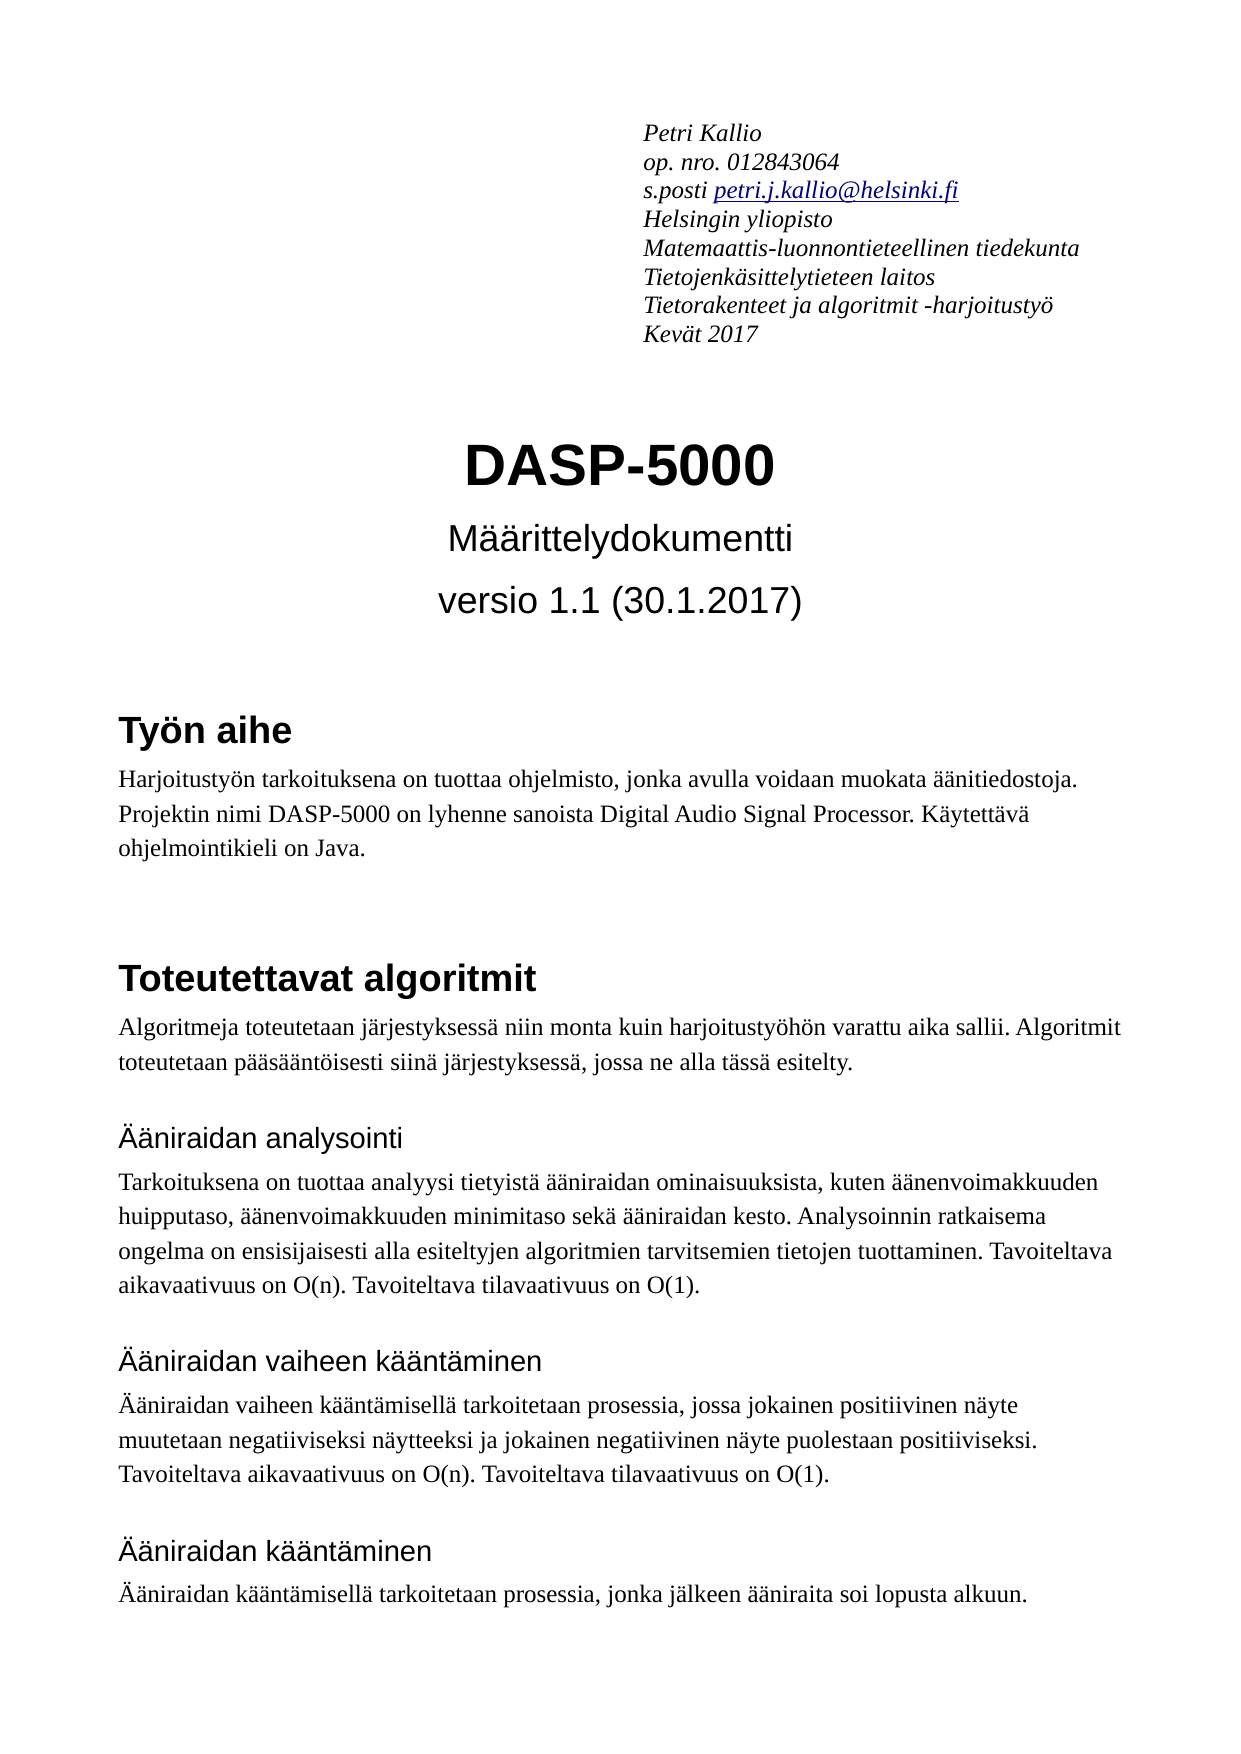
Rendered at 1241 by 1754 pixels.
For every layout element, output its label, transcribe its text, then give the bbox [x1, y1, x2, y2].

text Ääniraidan kääntämisellä tarkoitetaan prosessia, jonka jälkeen ääniraita soi lopusta alkuun. [118, 1579, 1122, 1608]
subtitle Ääniraidan kääntäminen [118, 1533, 1122, 1567]
subtitle versio 1.1 (30.1.2017) [118, 578, 1122, 621]
text Matemaattis-luonnontieteellinen tiedekunta [118, 233, 1122, 262]
text op. nro. 012843064 [118, 147, 1122, 176]
text Helsingin yliopisto [118, 204, 1122, 233]
text Petri Kallio [118, 118, 1122, 147]
subtitle Ääniraidan vaiheen kääntäminen [118, 1344, 1122, 1378]
subtitle Määrittelydokumentti [118, 516, 1122, 559]
subtitle Ääniraidan analysointi [118, 1121, 1122, 1154]
text Harjoitustyön tarkoituksena on tuottaa ohjelmisto, jonka avulla voidaan muokata äänitiedostoja. Projektin nimi DASP-5000 on lyhenne sanoista Digital Audio Signal Processor. Käytettävä ohjelmointikieli on Java. [118, 764, 1122, 862]
title DASP-5000 [118, 431, 1122, 498]
text s.posti petri.j.kallio@helsinki.fi [118, 176, 1122, 204]
text Kevät 2017 [118, 319, 1122, 348]
subtitle Työn aihe [118, 708, 1122, 752]
text Ääniraidan vaiheen kääntämisellä tarkoitetaan prosessia, jossa jokainen positiivinen näyte muutetaan negatiiviseksi näytteeksi ja jokainen negatiivinen näyte puolestaan positiiviseksi. Tavoiteltava aikavaativuus on O(n). Tavoiteltava tilavaativuus on O(1). [118, 1391, 1122, 1488]
text Tietorakenteet ja algoritmit -harjoitustyö [118, 291, 1122, 319]
text Tarkoituksena on tuottaa analyysi tietyistä ääniraidan ominaisuuksista, kuten äänenvoimakkuuden huipputaso, äänenvoimakkuuden minimitaso sekä ääniraidan kesto. Analysoinnin ratkaisema ongelma on ensisijaisesti alla esiteltyjen algoritmien tarvitsemien tietojen tuottaminen. Tavoiteltava aikavaativuus on O(n). Tavoiteltava tilavaativuus on O(1). [118, 1167, 1122, 1299]
subtitle Toteutettavat algoritmit [118, 956, 1122, 1000]
text Algoritmeja toteutetaan järjestyksessä niin monta kuin harjoitustyöhön varattu aika sallii. Algoritmit toteutetaan pääsääntöisesti siinä järjestyksessä, jossa ne alla tässä esitelty. [118, 1012, 1122, 1076]
text Tietojenkäsittelytieteen laitos [118, 262, 1122, 291]
